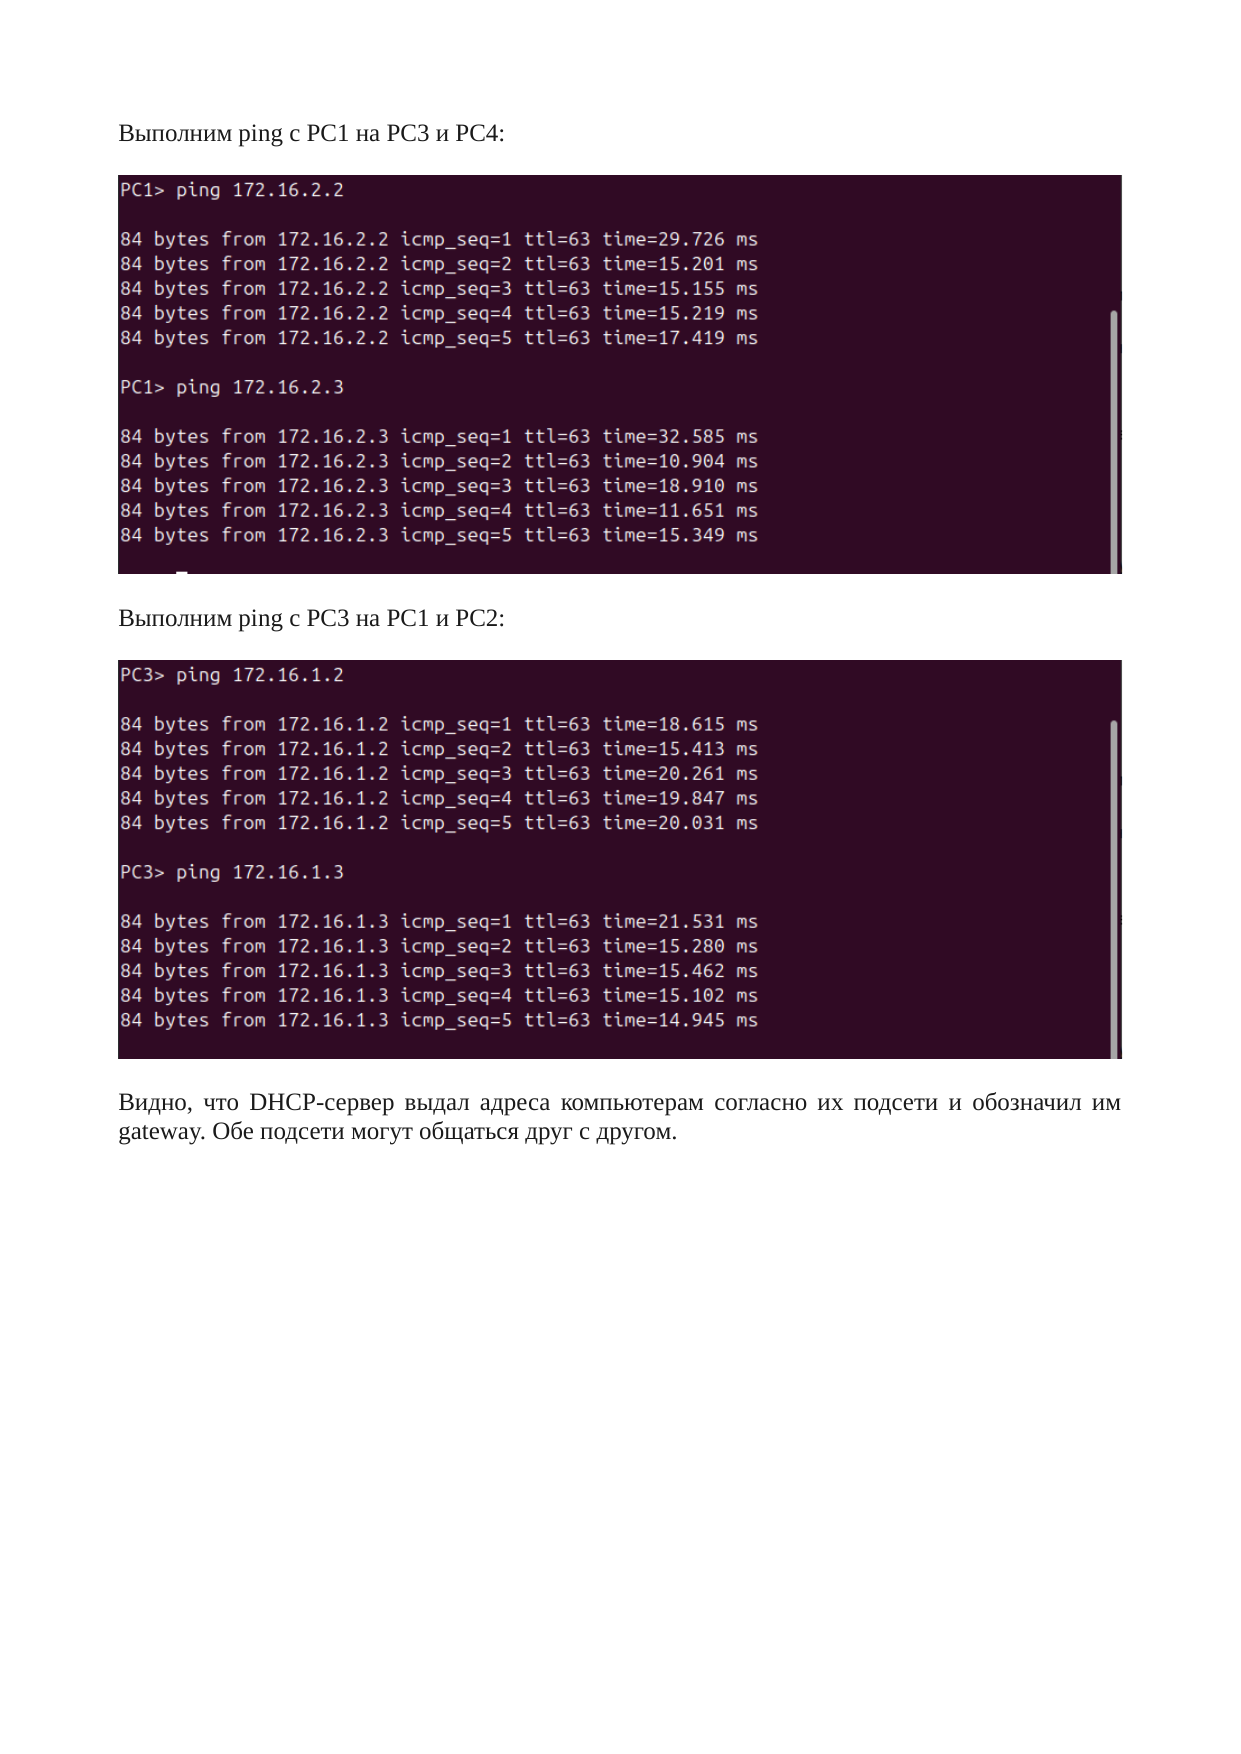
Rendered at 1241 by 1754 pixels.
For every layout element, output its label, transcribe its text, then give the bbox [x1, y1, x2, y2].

text Видно, что DHCP-сервер выдал адреса компьютерам согласно их подсети и обозначил им gateway. Обе подсети могут общаться друг с другом. [118, 1087, 1122, 1145]
text Выполним ping с PC3 на PC1 и PC2: [118, 603, 1122, 632]
picture [118, 175, 1123, 574]
text Выполним ping с PC1 на PC3 и PC4: [118, 118, 1122, 147]
picture [118, 660, 1123, 1059]
